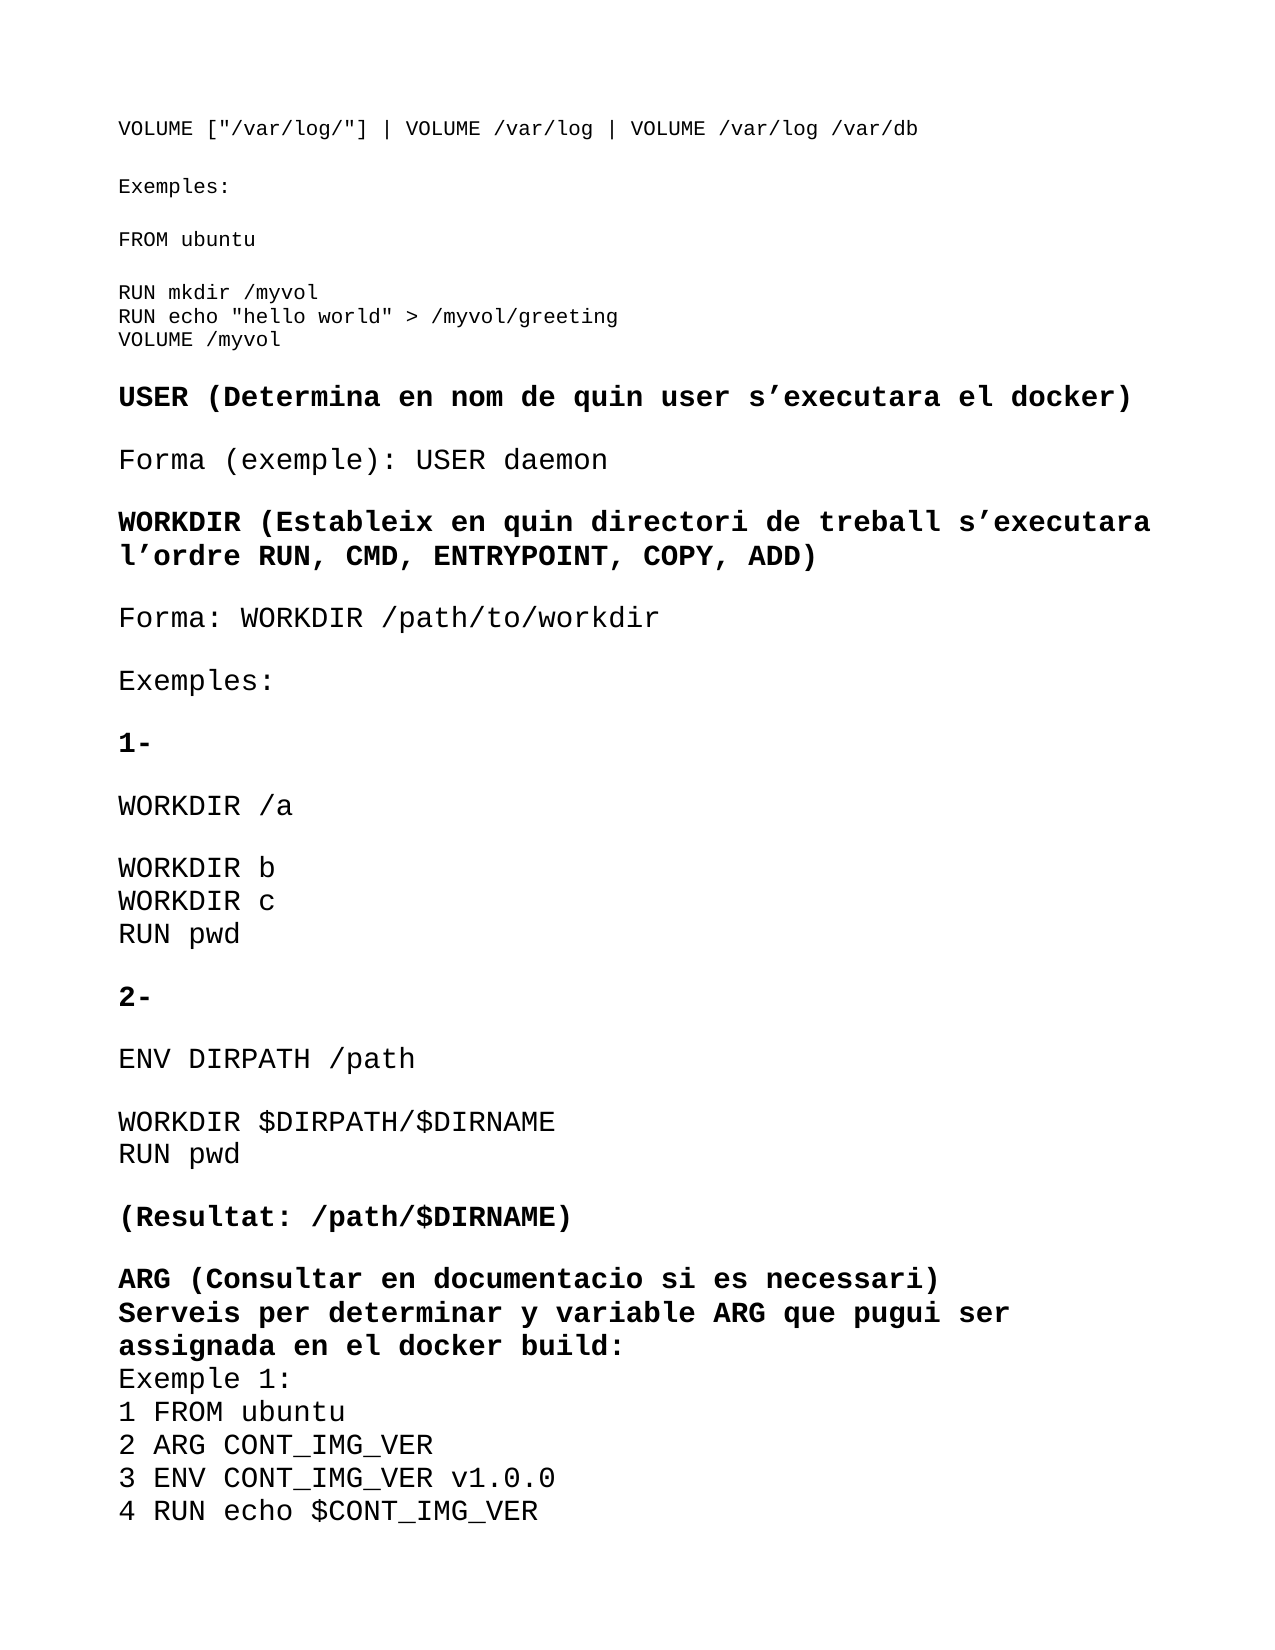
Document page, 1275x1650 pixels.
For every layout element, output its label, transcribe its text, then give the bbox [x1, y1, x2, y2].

text 1 FROM ubuntu [118, 1397, 1157, 1430]
text Serveis per determinar y variable ARG que pugui ser assignada en el docker build: [118, 1298, 1157, 1364]
text RUN pwd [118, 919, 1157, 952]
text (Resultat: /path/$DIRNAME) [118, 1202, 1157, 1235]
text FROM ubuntu [118, 229, 1157, 253]
text ENV DIRPATH /path [118, 1044, 1157, 1077]
text 1- [118, 728, 1157, 761]
text Forma: WORKDIR /path/to/workdir [118, 603, 1157, 636]
text RUN pwd [118, 1140, 1157, 1173]
text Forma (exemple): USER daemon [118, 445, 1157, 478]
text 4 RUN echo $CONT_IMG_VER [118, 1496, 1157, 1529]
text USER (Determina en nom de quin user s’executara el docker) [118, 383, 1157, 416]
text 2 ARG CONT_IMG_VER [118, 1430, 1157, 1463]
text 3 ENV CONT_IMG_VER v1.0.0 [118, 1463, 1157, 1496]
text RUN mkdir /myvol [118, 282, 1157, 306]
text ARG (Consultar en documentacio si es necessari) [118, 1265, 1157, 1298]
text WORKDIR b [118, 853, 1157, 886]
text Exemple 1: [118, 1364, 1157, 1397]
text WORKDIR $DIRPATH/$DIRNAME [118, 1107, 1157, 1140]
text WORKDIR c [118, 886, 1157, 919]
text RUN echo "hello world" > /myvol/greeting [118, 306, 1157, 329]
text Exemples: [118, 666, 1157, 699]
text VOLUME ["/var/log/"] | VOLUME /var/log | VOLUME /var/log /var/db [118, 118, 1157, 142]
text 2- [118, 982, 1157, 1015]
text WORKDIR (Estableix en quin directori de treball s’executara l’ordre RUN, CMD, ENTRYPOINT, COPY, ADD) [118, 508, 1157, 574]
text WORKDIR /a [118, 791, 1157, 824]
text Exemples: [118, 176, 1157, 199]
text VOLUME /myvol [118, 329, 1157, 353]
